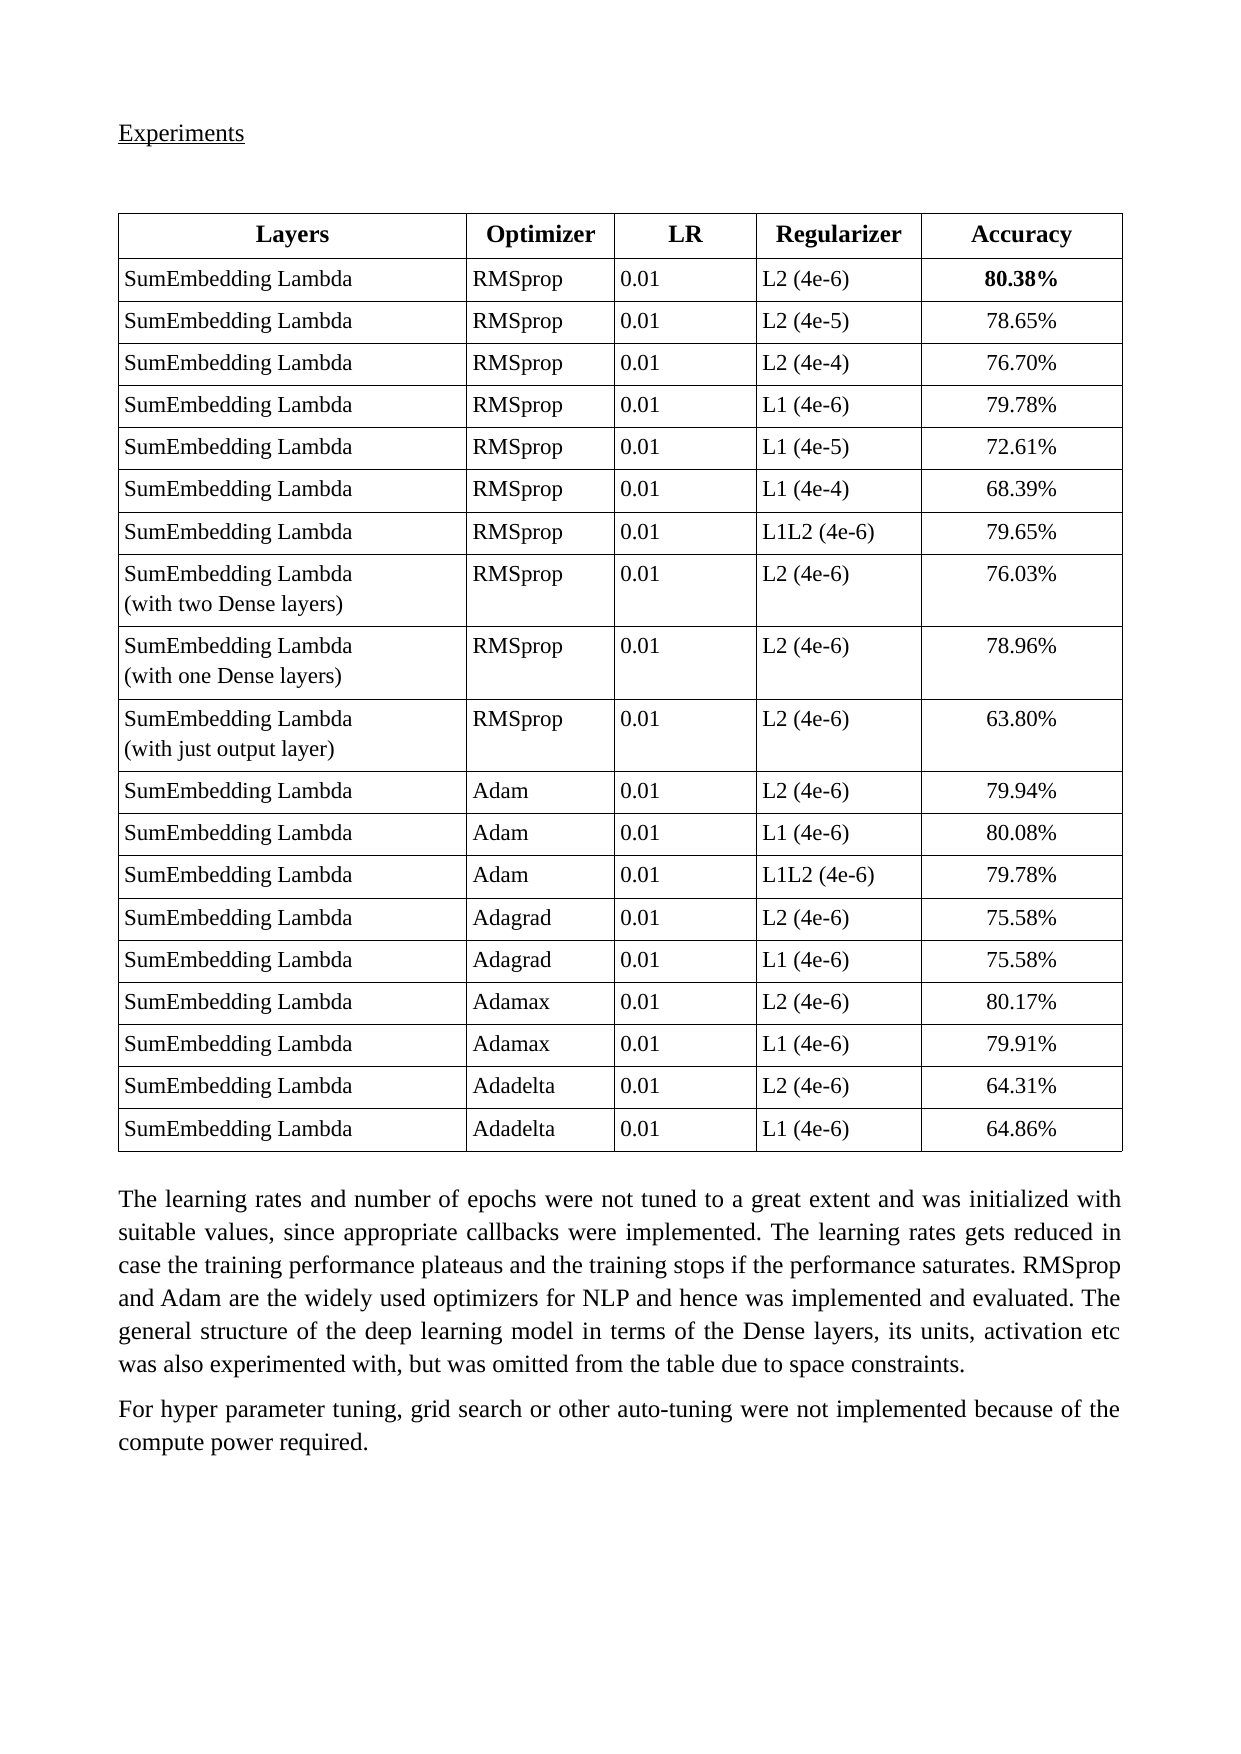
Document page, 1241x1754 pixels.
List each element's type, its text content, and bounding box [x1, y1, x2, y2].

table_cell SumEmbedding Lambda (with one Dense layers) [119, 627, 466, 698]
table_cell 79.78% [922, 856, 1122, 897]
table_cell RMSprop [467, 428, 614, 469]
table_cell L2 (4e-6) [757, 700, 921, 771]
table_cell L2 (4e-6) [757, 627, 921, 698]
table_cell 0.01 [615, 772, 756, 813]
table_header LR [615, 214, 756, 258]
table_cell RMSprop [467, 470, 614, 511]
table_cell 63.80% [922, 700, 1122, 771]
table_cell 0.01 [615, 1109, 756, 1151]
text For hyper parameter tuning, grid search or other auto-tuning were not implemented because of the compute power required. [118, 1394, 1122, 1456]
table_cell SumEmbedding Lambda [119, 856, 466, 897]
table_cell 0.01 [615, 627, 756, 698]
table_cell Adadelta [467, 1109, 614, 1151]
table_cell SumEmbedding Lambda [119, 983, 466, 1024]
table_cell RMSprop [467, 302, 614, 343]
table_cell 0.01 [615, 983, 756, 1024]
table_cell RMSprop [467, 344, 614, 385]
table_cell Adagrad [467, 941, 614, 982]
table_cell L1 (4e-5) [757, 428, 921, 469]
table_cell L2 (4e-4) [757, 344, 921, 385]
table_cell 72.61% [922, 428, 1122, 469]
table_cell 79.91% [922, 1025, 1122, 1066]
table_cell 0.01 [615, 1067, 756, 1108]
table_cell 64.31% [922, 1067, 1122, 1108]
text The learning rates and number of epochs were not tuned to a great extent and was initialized with suitable values, since appropriate callbacks were implemented. The learning rates gets reduced in case the training performance plateaus and the training stops if the performance saturates. RMSprop and Adam are the widely used optimizers for NLP and hence was implemented and evaluated. The general structure of the deep learning model in terms of the Dense layers, its units, activation etc was also experimented with, but was omitted from the table due to space constraints. [118, 1184, 1122, 1378]
table_cell 0.01 [615, 428, 756, 469]
table_cell RMSprop [467, 700, 614, 771]
table_cell 78.96% [922, 627, 1122, 698]
table_cell 0.01 [615, 555, 756, 626]
table_cell 79.78% [922, 386, 1122, 427]
table_cell 80.38% [922, 259, 1122, 301]
table_cell SumEmbedding Lambda [119, 941, 466, 982]
table_cell 79.94% [922, 772, 1122, 813]
table_cell 80.17% [922, 983, 1122, 1024]
table_cell L2 (4e-6) [757, 899, 921, 939]
table_cell 0.01 [615, 386, 756, 427]
table_cell L2 (4e-6) [757, 555, 921, 626]
table_cell L1 (4e-4) [757, 470, 921, 511]
table_cell SumEmbedding Lambda [119, 1109, 466, 1151]
table_cell Adam [467, 814, 614, 855]
table_cell SumEmbedding Lambda [119, 513, 466, 554]
table_cell Adadelta [467, 1067, 614, 1108]
table_cell L1 (4e-6) [757, 814, 921, 855]
table_cell Adam [467, 772, 614, 813]
table_cell RMSprop [467, 386, 614, 427]
table_cell 79.65% [922, 513, 1122, 554]
table_cell SumEmbedding Lambda [119, 344, 466, 385]
table_cell SumEmbedding Lambda (with just output layer) [119, 700, 466, 771]
table_cell 0.01 [615, 302, 756, 343]
table_header Optimizer [467, 214, 614, 258]
table_cell L1L2 (4e-6) [757, 856, 921, 897]
table_cell Adamax [467, 1025, 614, 1066]
table_cell L1L2 (4e-6) [757, 513, 921, 554]
table_cell SumEmbedding Lambda [119, 814, 466, 855]
table_cell Adamax [467, 983, 614, 1024]
table_cell SumEmbedding Lambda [119, 1025, 466, 1066]
table_cell RMSprop [467, 627, 614, 698]
table_cell L1 (4e-6) [757, 1109, 921, 1151]
table_cell SumEmbedding Lambda [119, 1067, 466, 1108]
table_cell RMSprop [467, 555, 614, 626]
table_cell 75.58% [922, 899, 1122, 939]
table_header Regularizer [757, 214, 921, 258]
table_cell L2 (4e-6) [757, 259, 921, 301]
table_cell RMSprop [467, 259, 614, 301]
table_cell 80.08% [922, 814, 1122, 855]
table_cell SumEmbedding Lambda (with two Dense layers) [119, 555, 466, 626]
table_cell 0.01 [615, 814, 756, 855]
table_cell SumEmbedding Lambda [119, 470, 466, 511]
table_cell SumEmbedding Lambda [119, 772, 466, 813]
table_cell 0.01 [615, 259, 756, 301]
table_cell 64.86% [922, 1109, 1122, 1151]
table_cell SumEmbedding Lambda [119, 428, 466, 469]
table_cell L1 (4e-6) [757, 386, 921, 427]
table_cell SumEmbedding Lambda [119, 899, 466, 939]
table_header Layers [119, 214, 466, 258]
table_cell SumEmbedding Lambda [119, 386, 466, 427]
table_cell 76.03% [922, 555, 1122, 626]
table_cell 68.39% [922, 470, 1122, 511]
table_cell 78.65% [922, 302, 1122, 343]
table_cell SumEmbedding Lambda [119, 259, 466, 301]
table_cell Adagrad [467, 899, 614, 939]
table_cell Adam [467, 856, 614, 897]
table_cell L1 (4e-6) [757, 1025, 921, 1066]
table_cell 0.01 [615, 513, 756, 554]
table_cell L1 (4e-6) [757, 941, 921, 982]
text Experiments [118, 118, 1122, 147]
table_cell SumEmbedding Lambda [119, 302, 466, 343]
table_cell L2 (4e-5) [757, 302, 921, 343]
table_cell 75.58% [922, 941, 1122, 982]
table_cell RMSprop [467, 513, 614, 554]
table_cell 0.01 [615, 700, 756, 771]
table_header Accuracy [922, 214, 1122, 258]
table_cell L2 (4e-6) [757, 983, 921, 1024]
table_cell 0.01 [615, 1025, 756, 1066]
table_cell 76.70% [922, 344, 1122, 385]
table_cell 0.01 [615, 856, 756, 897]
table_cell 0.01 [615, 941, 756, 982]
table_cell 0.01 [615, 470, 756, 511]
table_cell L2 (4e-6) [757, 772, 921, 813]
table_cell 0.01 [615, 899, 756, 939]
table_cell L2 (4e-6) [757, 1067, 921, 1108]
table_cell 0.01 [615, 344, 756, 385]
